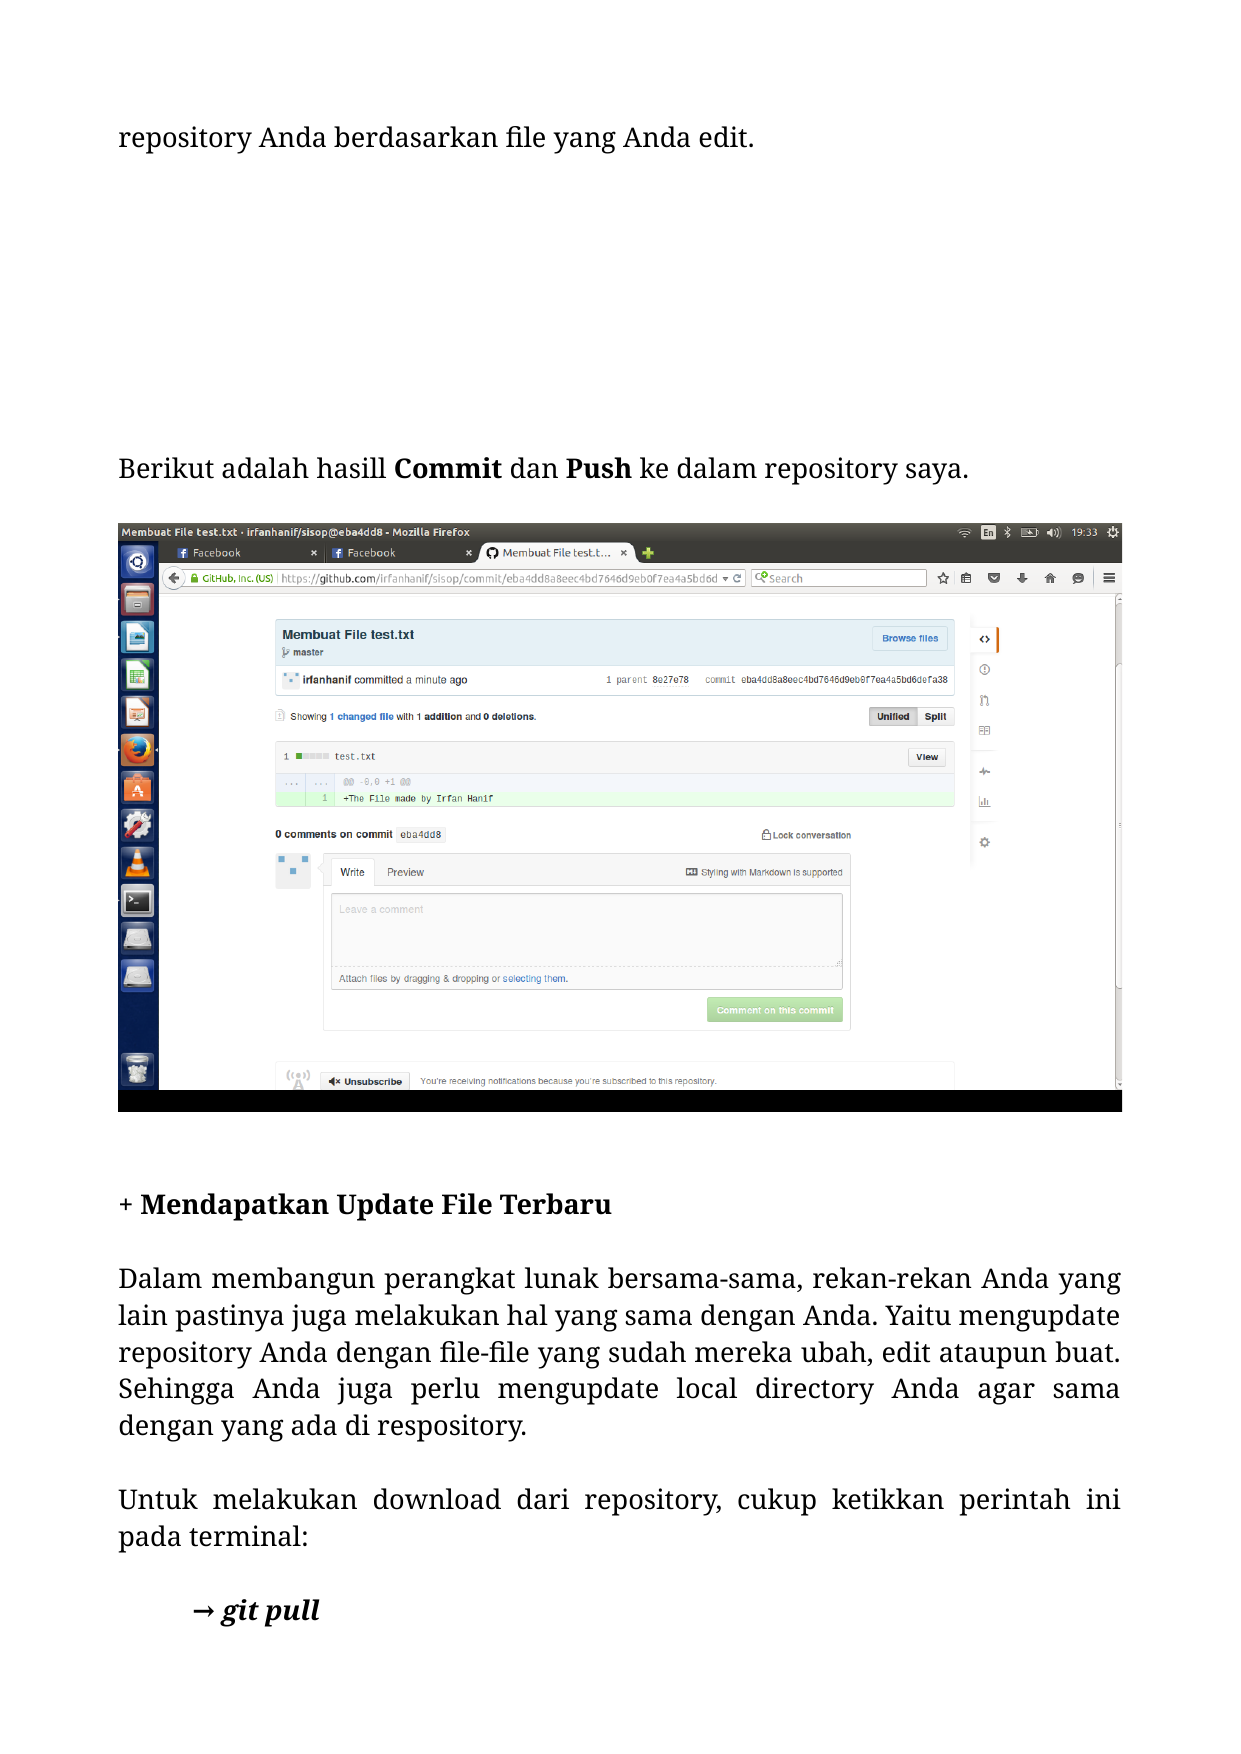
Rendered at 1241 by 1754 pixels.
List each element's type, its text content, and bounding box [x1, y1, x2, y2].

text repository Anda berdasarkan file yang Anda edit. [118, 118, 1122, 155]
text → git pull [118, 1591, 1122, 1628]
text Untuk melakukan download dari repository, cukup ketikkan perintah ini pada terminal: [118, 1481, 1122, 1554]
text Berikut adalah hasill Commit dan Push ke dalam repository saya. [118, 450, 1122, 487]
picture [118, 523, 1123, 1112]
text + Mendapatkan Update File Terbaru [118, 1186, 1122, 1222]
text Dalam membangun perangkat lunak bersama-sama, rekan-rekan Anda yang lain pastinya juga melakukan hal yang sama dengan Anda. Yaitu mengupdate repository Anda dengan file-file yang sudah mereka ubah, edit ataupun buat. Sehingga Anda juga perlu mengupdate local directory Anda agar sama dengan yang ada di respository. [118, 1259, 1122, 1444]
